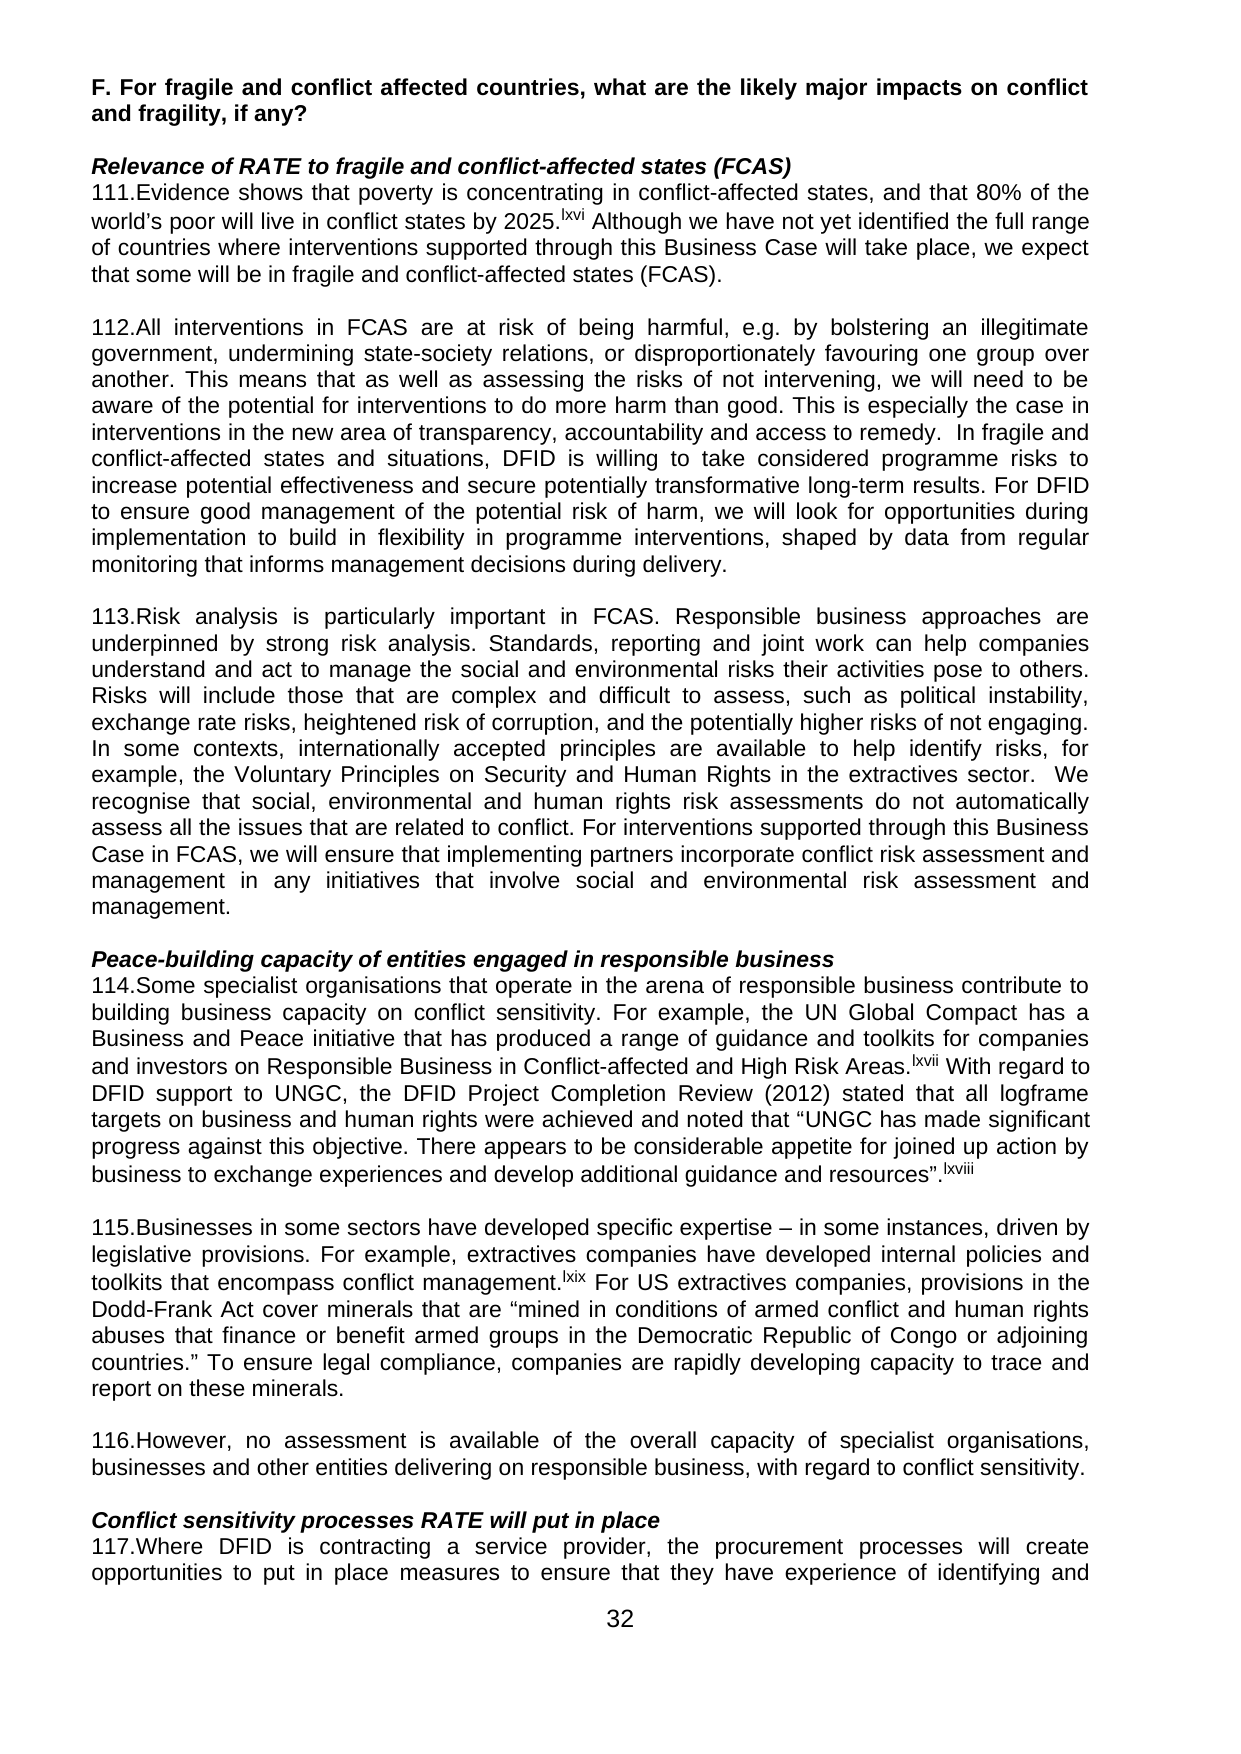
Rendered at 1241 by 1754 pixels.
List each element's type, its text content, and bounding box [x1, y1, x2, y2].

text F. For fragile and conflict affected countries, what are the likely major impacts on conflict and fragility, if any? [91, 74, 1090, 127]
list All interventions in FCAS are at risk of being harmful, e.g. by bolstering an illegitimate government, undermining state-society relations, or disproportionately favouring one group over another. This means that as well as assessing the risks of not intervening, we will need to be aware of the potential for interventions to do more harm than good. This is especially the case in interventions in the new area of transparency, accountability and access to remedy. In fragile and conflict-affected states and situations, DFID is willing to take considered programme risks to increase potential effectiveness and secure potentially transformative long-term results. For DFID to ensure good management of the potential risk of harm, we will look for opportunities during implementation to build in flexibility in programme interventions, shaped by data from regular monitoring that informs management decisions during delivery. [150, 313, 1090, 577]
text Conflict sensitivity processes RATE will put in place [91, 1507, 1090, 1533]
text Relevance of RATE to fragile and conflict-affected states (FCAS) [91, 153, 1090, 179]
list Some specialist organisations that operate in the arena of responsible business contribute to building business capacity on conflict sensitivity. For example, the UN Global Compact has a Business and Peace initiative that has produced a range of guidance and toolkits for companies and investors on Responsible Business in Conflict-affected and High Risk Areas. With regard to DFID support to UNGC, the DFID Project Completion Review (2012) stated that all logframe targets on business and human rights were achieved and noted that “UNGC has made significant progress against this objective. There appears to be considerable appetite for joined up action by business to exchange experiences and develop additional guidance and resources”. [150, 972, 1090, 1188]
list Evidence shows that poverty is concentrating in conflict-affected states, and that 80% of the world’s poor will live in conflict states by 2025. Although we have not yet identified the full range of countries where interventions supported through this Business Case will take place, we expect that some will be in fragile and conflict-affected states (FCAS). [150, 179, 1090, 287]
text Peace-building capacity of entities engaged in responsible business [91, 946, 1090, 972]
list However, no assessment is available of the overall capacity of specialist organisations, businesses and other entities delivering on responsible business, with regard to conflict sensitivity. [150, 1427, 1090, 1480]
list Businesses in some sectors have developed specific expertise – in some instances, driven by legislative provisions. For example, extractives companies have developed internal policies and toolkits that encompass conflict management. For US extractives companies, provisions in the Dodd-Frank Act cover minerals that are “mined in conditions of armed conflict and human rights abuses that finance or benefit armed groups in the Democratic Republic of Congo or adjoining countries.” To ensure legal compliance, companies are rapidly developing capacity to trace and report on these minerals. [150, 1214, 1090, 1401]
list Risk analysis is particularly important in FCAS. Responsible business approaches are underpinned by strong risk analysis. Standards, reporting and joint work can help companies understand and act to manage the social and environmental risks their activities pose to others. Risks will include those that are complex and difficult to assess, such as political instability, exchange rate risks, heightened risk of corruption, and the potentially higher risks of not engaging. In some contexts, internationally accepted principles are available to help identify risks, for example, the Voluntary Principles on Security and Human Rights in the extractives sector. We recognise that social, environmental and human rights risk assessments do not automatically assess all the issues that are related to conflict. For interventions supported through this Business Case in FCAS, we will ensure that implementing partners incorporate conflict risk assessment and management in any initiatives that involve social and environmental risk assessment and management. [150, 603, 1090, 919]
list Where DFID is contracting a service provider, the procurement processes will create opportunities to put in place measures to ensure that they have experience of identifying and managing conflict risks. Selection criteria could include experience of working in FCAS, with evidence of a demonstrated and thought out approach to working in FCAS, including do no harm, use of political economy analysis, and adaptability to changing contexts. [150, 1533, 1090, 1586]
